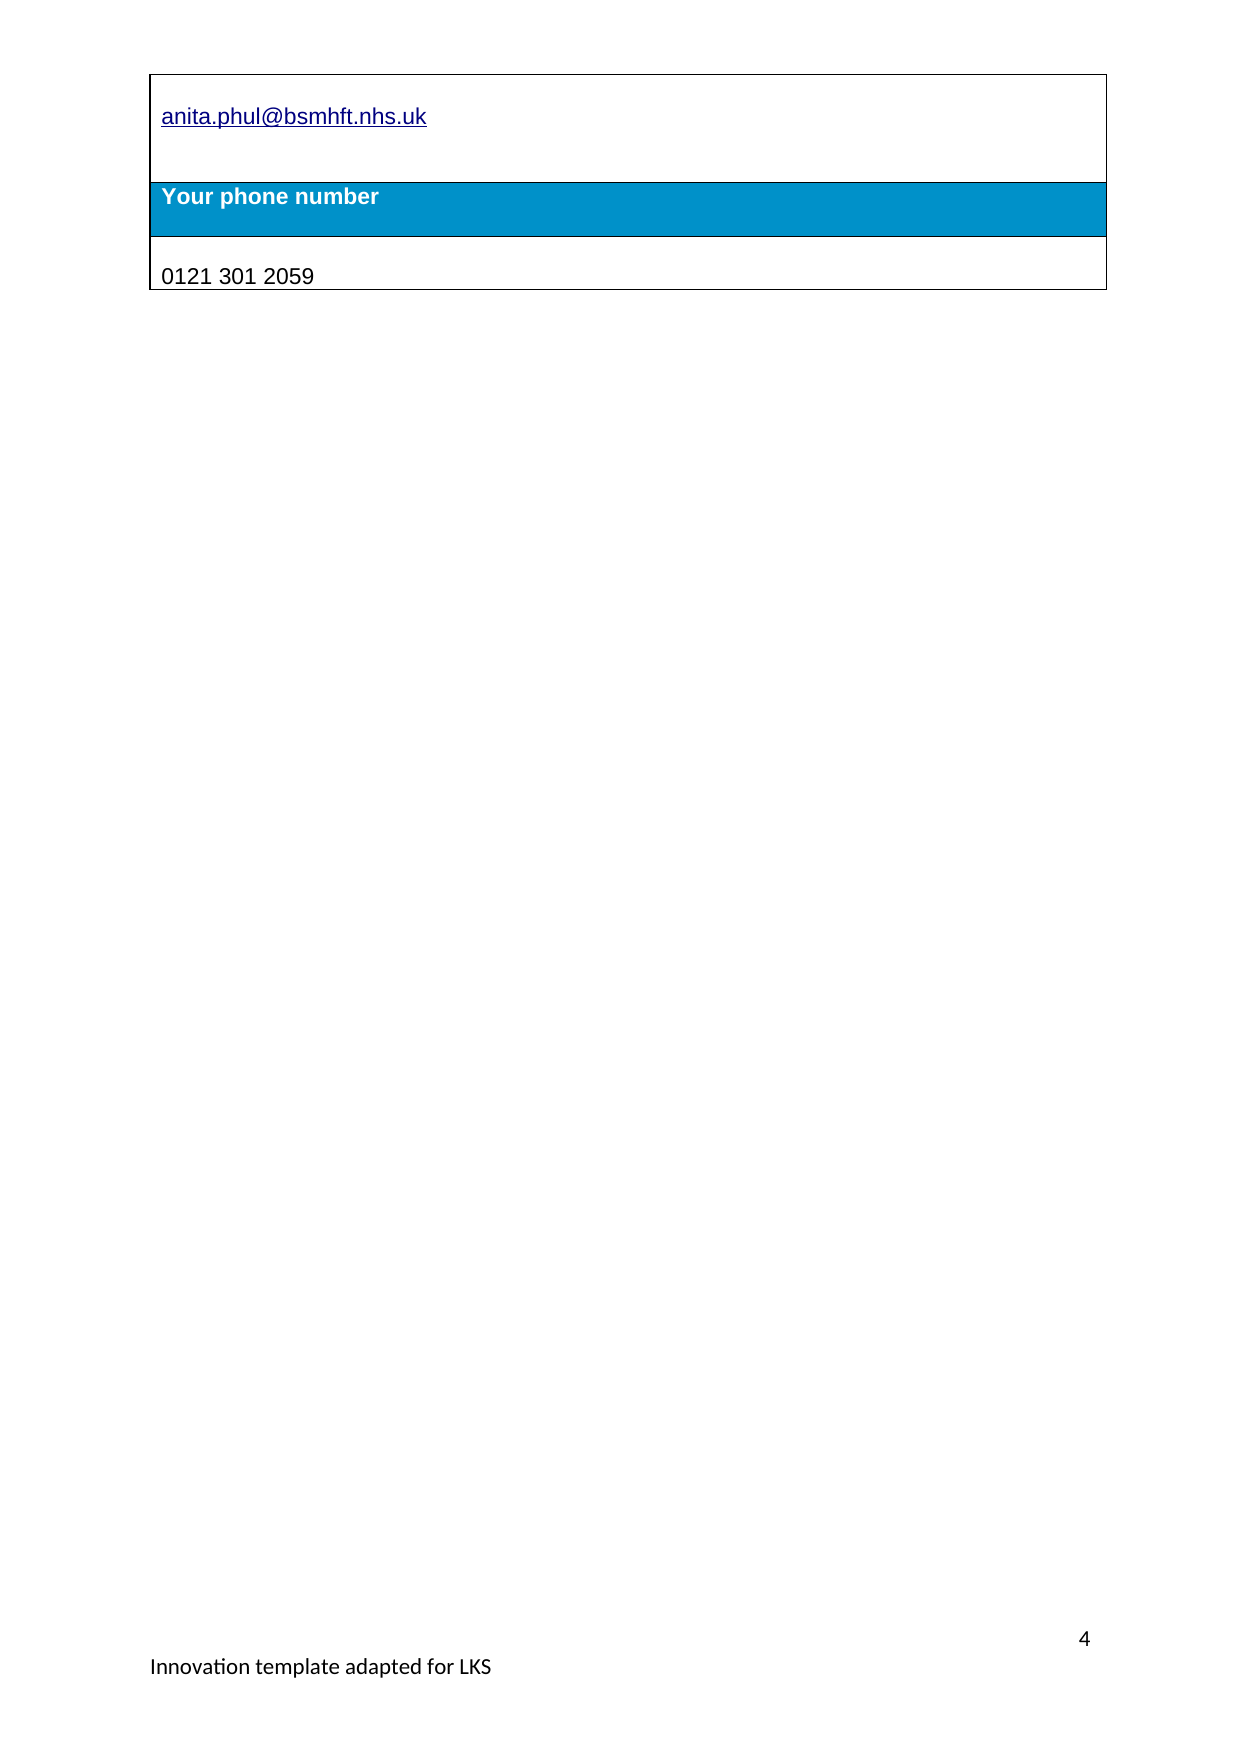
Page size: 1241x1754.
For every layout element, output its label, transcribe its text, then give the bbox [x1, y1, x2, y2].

table_cell Your phone number [151, 183, 1106, 236]
table_cell anita.phul@bsmhft.nhs.uk [151, 75, 1106, 182]
table_cell 0121 301 2059xxxxxxxxxxxxxxxxxxxxxxxxxxxxxxxxxxxxxxxxxxxxxxxxxxxxx [151, 237, 1106, 289]
